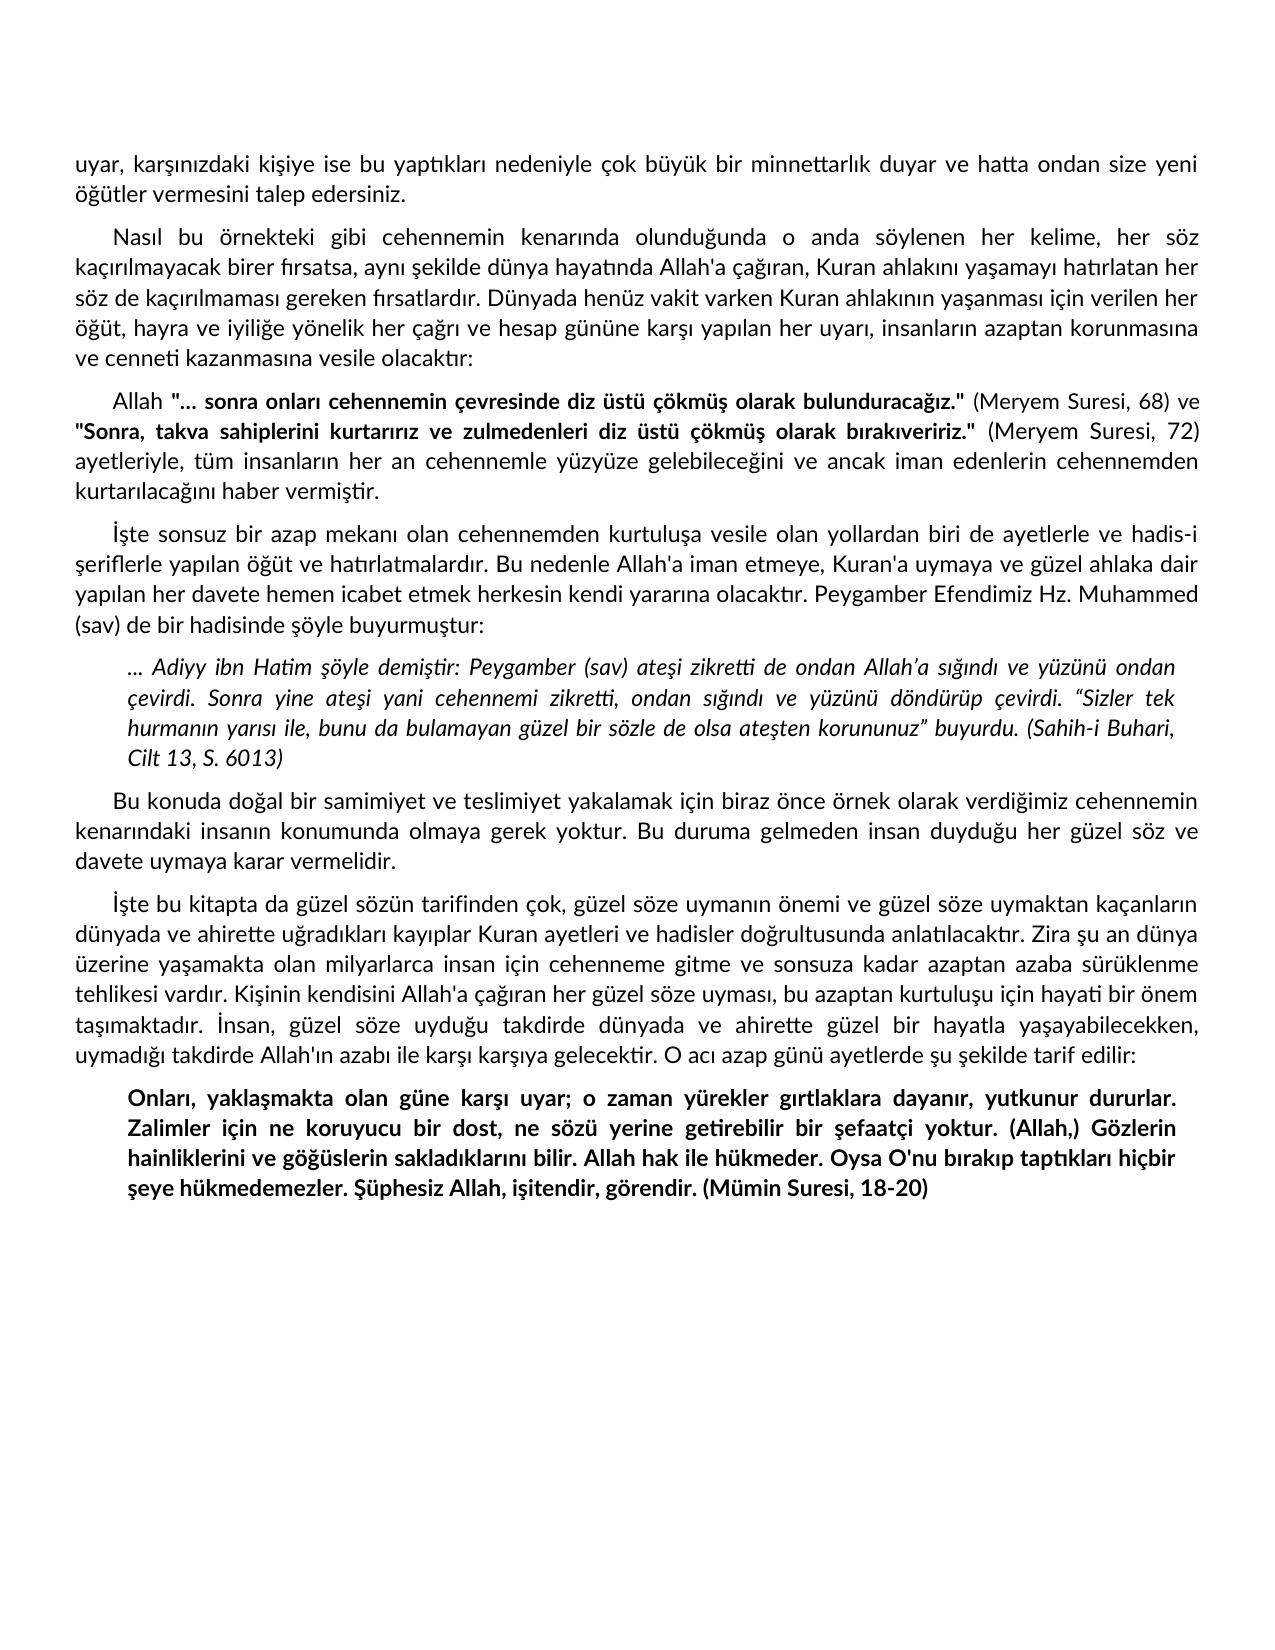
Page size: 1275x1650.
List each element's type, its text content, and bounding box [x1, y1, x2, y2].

text İşte bu kitapta da güzel sözün tarifinden çok, güzel söze uymanın önemi ve güzel söze uymaktan kaçanların dünyada ve ahirette uğradıkları kayıplar Kuran ayetleri ve hadisler doğrultusunda anlatılacaktır. Zira şu an dünya üzerine yaşamakta olan milyarlarca insan için cehenneme gitme ve sonsuza kadar azaptan azaba sürüklenme tehlikesi vardır. Kişinin kendisini Allah'a çağıran her güzel söze uyması, bu azaptan kurtuluşu için hayati bir önem taşımaktadır. İnsan, güzel söze uyduğu takdirde dünyada ve ahirette güzel bir hayatla yaşayabilecekken, uymadığı takdirde Allah'ın azabı ile karşı karşıya gelecektir. O acı azap günü ayetlerde şu şekilde tarif edilir: [75, 889, 1200, 1068]
text ... Adiyy ibn Hatim şöyle demiştir: Peygamber (sav) ateşi zikretti de ondan Allah’a sığındı ve yüzünü ondan çevirdi. Sonra yine ateşi yani cehennemi zikretti, ondan sığındı ve yüzünü döndürüp çevirdi. “Sizler tek hurmanın yarısı ile, bunu da bulamayan güzel bir sözle de olsa ateşten korununuz” buyurdu. (Sahih-i Buhari, Cilt 13, S. 6013) [127, 653, 1177, 771]
text Bu konuda doğal bir samimiyet ve teslimiyet yakalamak için biraz önce örnek olarak verdiğimiz cehennemin kenarındaki insanın konumunda olmaya gerek yoktur. Bu duruma gelmeden insan duyduğu her güzel söz ve davete uymaya karar vermelidir. [75, 786, 1200, 874]
text Nasıl bu örnekteki gibi cehennemin kenarında olunduğunda o anda söylenen her kelime, her söz kaçırılmayacak birer fırsatsa, aynı şekilde dünya hayatında Allah'a çağıran, Kuran ahlakını yaşamayı hatırlatan her söz de kaçırılmaması gereken fırsatlardır. Dünyada henüz vakit varken Kuran ahlakının yaşanması için verilen her öğüt, hayra ve iyiliğe yönelik her çağrı ve hesap gününe karşı yapılan her uyarı, insanların azaptan korunmasına ve cenneti kazanmasına vesile olacaktır: [75, 223, 1200, 371]
text Allah "… sonra onları cehennemin çevresinde diz üstü çökmüş olarak bulunduracağız." (Meryem Suresi, 68) ve "Sonra, takva sahiplerini kurtarırız ve zulmedenleri diz üstü çökmüş olarak bırakıveririz." (Meryem Suresi, 72) ayetleriyle, tüm insanların her an cehennemle yüzyüze gelebileceğini ve ancak iman edenlerin cehennemden kurtarılacağını haber vermiştir. [75, 386, 1200, 504]
text uyar, karşınızdaki kişiye ise bu yaptıkları nedeniyle çok büyük bir minnettarlık duyar ve hatta ondan size yeni öğütler vermesini talep edersiniz. [75, 150, 1200, 208]
text İşte sonsuz bir azap mekanı olan cehennemden kurtuluşa vesile olan yollardan biri de ayetlerle ve hadis-i şeriflerle yapılan öğüt ve hatırlatmalardır. Bu nedenle Allah'a iman etmeye, Kuran'a uymaya ve güzel ahlaka dair yapılan her davete hemen icabet etmek herkesin kendi yararına olacaktır. Peygamber Efendimiz Hz. Muhammed (sav) de bir hadisinde şöyle buyurmuştur: [75, 520, 1200, 638]
text Onları, yaklaşmakta olan güne karşı uyar; o zaman yürekler gırtlaklara dayanır, yutkunur dururlar. Zalimler için ne koruyucu bir dost, ne sözü yerine getirebilir bir şefaatçi yoktur. (Allah,) Gözlerin hainliklerini ve göğüslerin sakladıklarını bilir. Allah hak ile hükmeder. Oysa O'nu bırakıp taptıkları hiçbir şeye hükmedemezler. Şüphesiz Allah, işitendir, görendir. (Mümin Suresi, 18-20) [127, 1083, 1177, 1201]
